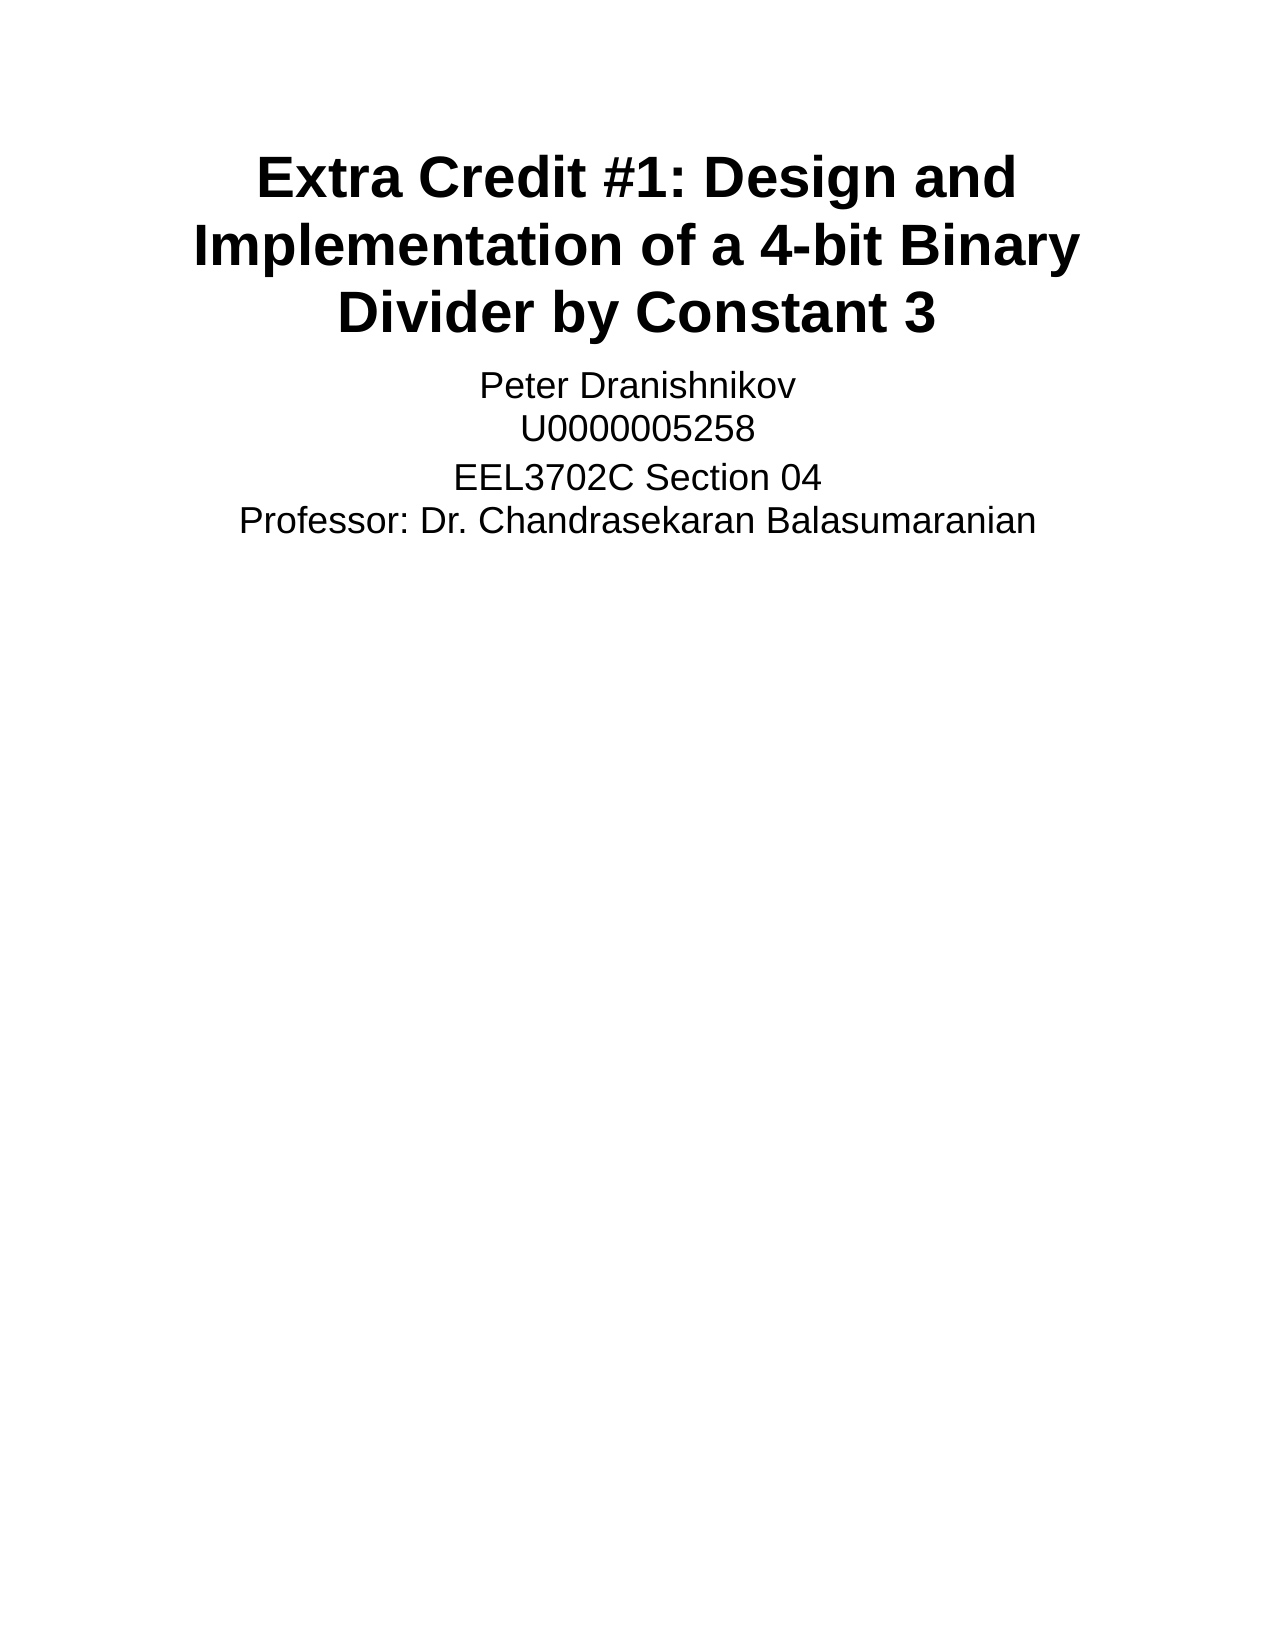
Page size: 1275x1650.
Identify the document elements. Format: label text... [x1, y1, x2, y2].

subtitle EEL3702C Section 04 Professor: Dr. Chandrasekaran Balasumaranian [118, 456, 1157, 542]
subtitle Peter Dranishnikov U0000005258 [118, 363, 1157, 449]
title Extra Credit #1: Design and Implementation of a 4-bit Binary Divider by Constant 3 [118, 143, 1157, 344]
